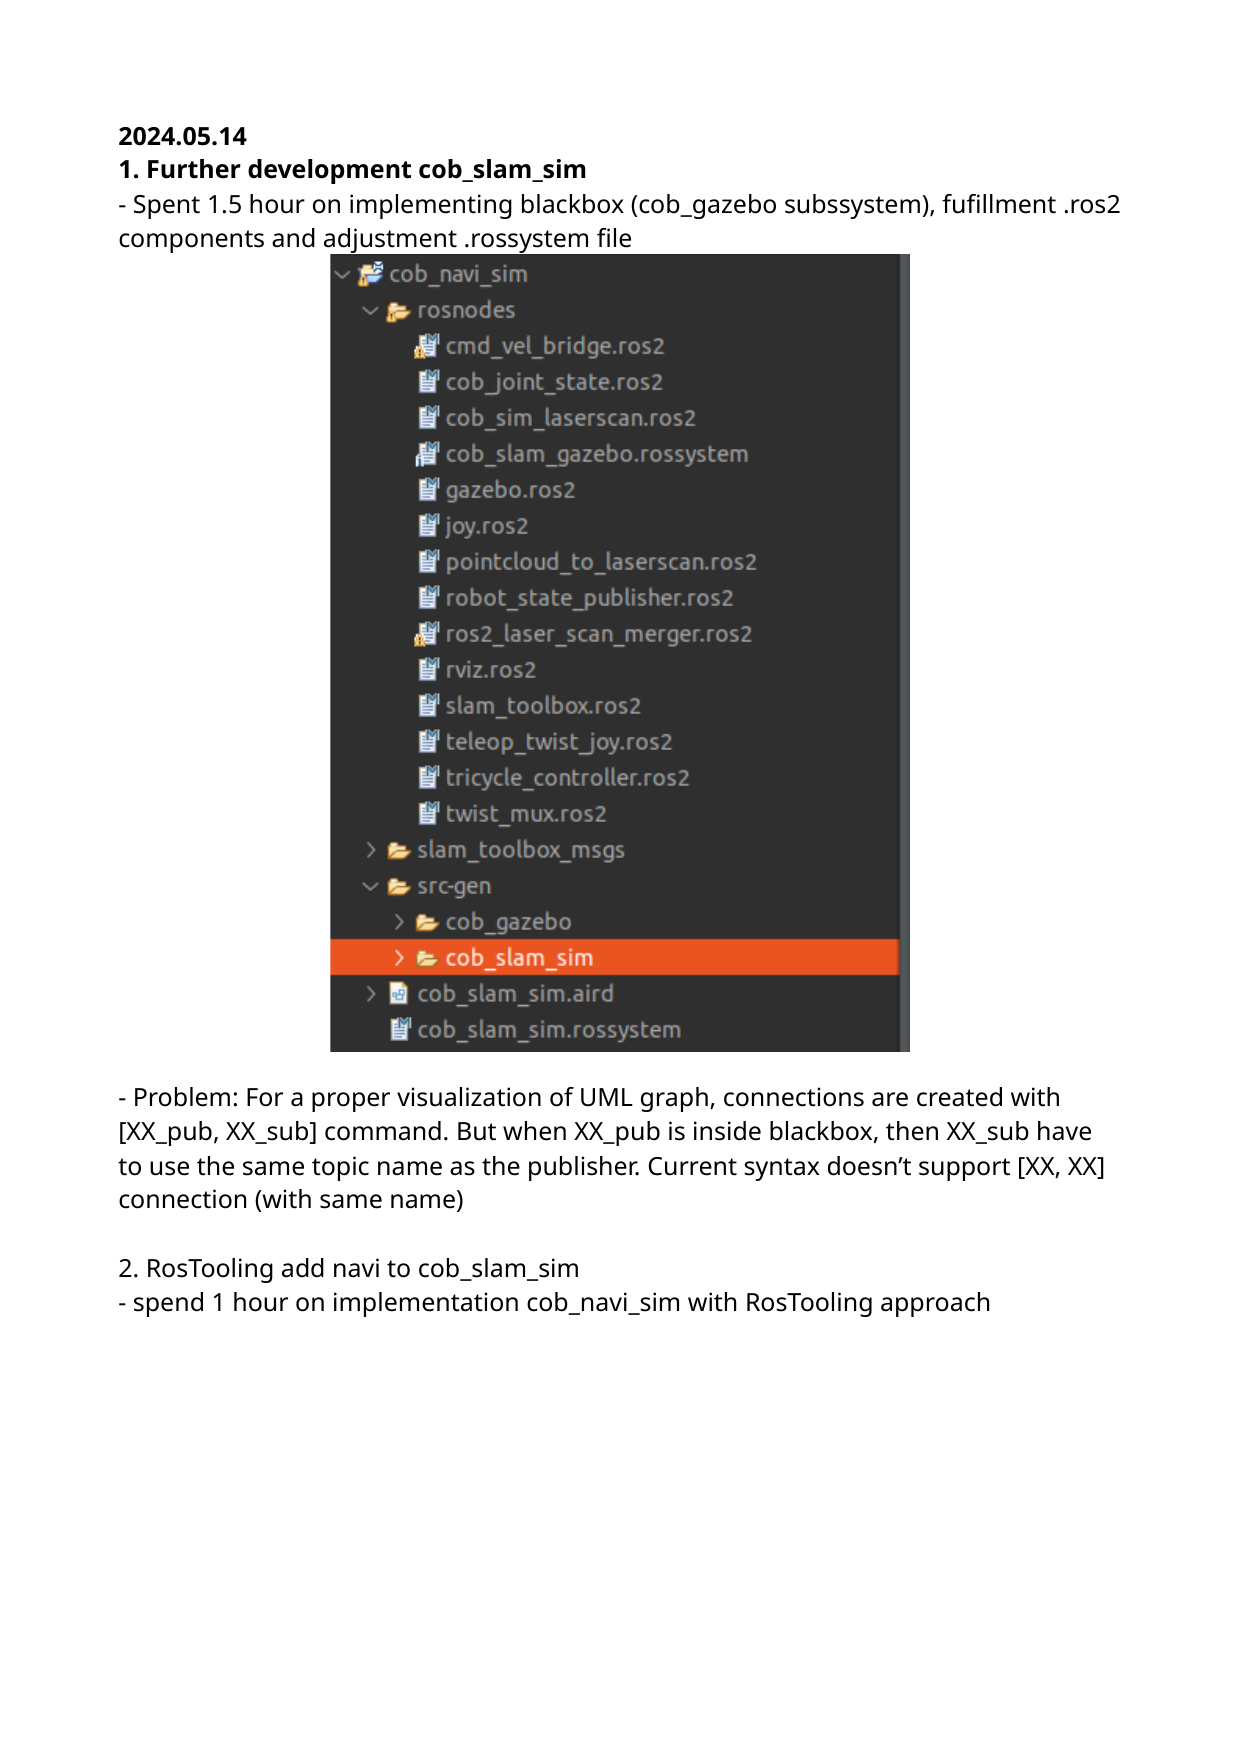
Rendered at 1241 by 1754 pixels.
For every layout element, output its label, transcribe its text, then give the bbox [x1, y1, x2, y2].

text 2. RosTooling add navi to cob_slam_sim [118, 1250, 1122, 1284]
text - Problem: For a proper visualization of UML graph, connections are created with [XX_pub, XX_sub] command. But when XX_pub is inside blackbox, then XX_sub have to use the same topic name as the publisher. Current syntax doesn’t support [XX, XX] connection (with same name) [118, 1080, 1122, 1216]
text - Spent 1.5 hour on implementing blackbox (cob_gazebo subssystem), fufillment .ros2 components and adjustment .rossystem file [118, 186, 1122, 254]
text 1. Further development cob_slam_sim [118, 152, 1122, 186]
text - spend 1 hour on implementation cob_navi_sim with RosTooling approach [118, 1284, 1122, 1318]
text 2024.05.14 [118, 118, 1122, 152]
